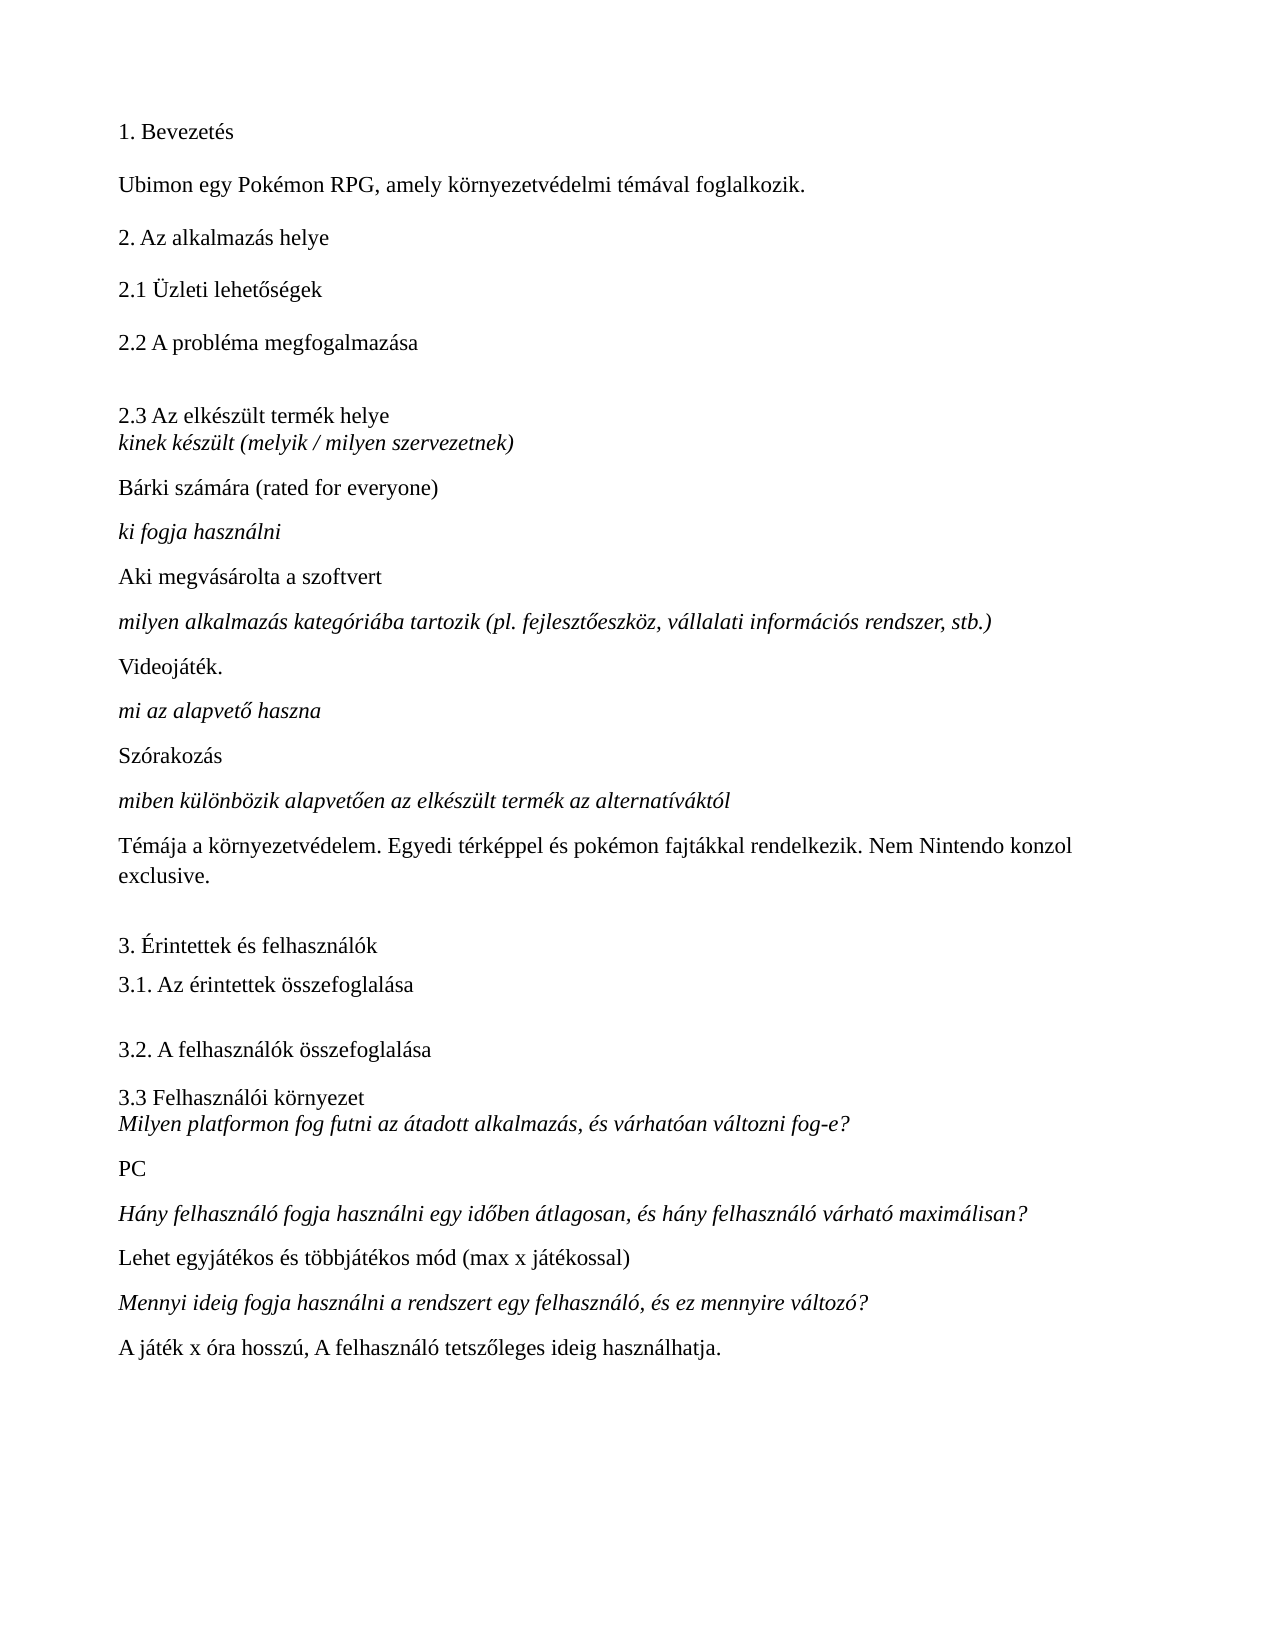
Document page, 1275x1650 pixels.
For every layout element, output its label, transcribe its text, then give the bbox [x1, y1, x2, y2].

text Hány felhasználó fogja használni egy időben átlagosan, és hány felhasználó várható maximálisan? [118, 1199, 1157, 1226]
text Témája a környezetvédelem. Egyedi térképpel és pokémon fajtákkal rendelkezik. Nem Nintendo konzol exclusive. [118, 832, 1157, 888]
text Bárki számára (rated for everyone) [118, 474, 1157, 500]
text Mennyi ideig fogja használni a rendszert egy felhasználó, és ez mennyire változó? [118, 1289, 1157, 1316]
text 1. Bevezetés [118, 118, 1157, 144]
text A játék x óra hosszú, A felhasználó tetszőleges ideig használhatja. [118, 1334, 1157, 1360]
text Videojáték. [118, 653, 1157, 679]
text Szórakozás [118, 742, 1157, 769]
text PC [118, 1155, 1157, 1181]
text mi az alapvető haszna [118, 698, 1157, 724]
text 2. Az alkalmazás helye [118, 223, 1157, 250]
subtitle 2.3 Az elkészült termék helye [118, 402, 1157, 429]
text Ubimon egy Pokémon RPG, amely környezetvédelmi témával foglalkozik. [118, 171, 1157, 197]
text Aki megvásárolta a szoftvert [118, 563, 1157, 589]
text Lehet egyjátékos és többjátékos mód (max x játékossal) [118, 1244, 1157, 1271]
text miben különbözik alapvetően az elkészült termék az alternatíváktól [118, 787, 1157, 813]
text Milyen platformon fog futni az átadott alkalmazás, és várhatóan változni fog-e? [118, 1110, 1157, 1136]
text 2.2 A probléma megfogalmazása [118, 329, 1157, 355]
text 3.1. Az érintettek összefoglalása [118, 971, 1157, 997]
text milyen alkalmazás kategóriába tartozik (pl. fejlesztőeszköz, vállalati információs rendszer, stb.) [118, 608, 1157, 634]
subtitle 3.2. A felhasználók összefoglalása [118, 1036, 1157, 1063]
subtitle 3. Érintettek és felhasználók [118, 932, 1157, 958]
text ki fogja használni [118, 518, 1157, 545]
text kinek készült (melyik / milyen szervezetnek) [118, 429, 1157, 455]
text 2.1 Üzleti lehetőségek [118, 276, 1157, 303]
subtitle 3.3 Felhasználói környezet [118, 1084, 1157, 1110]
